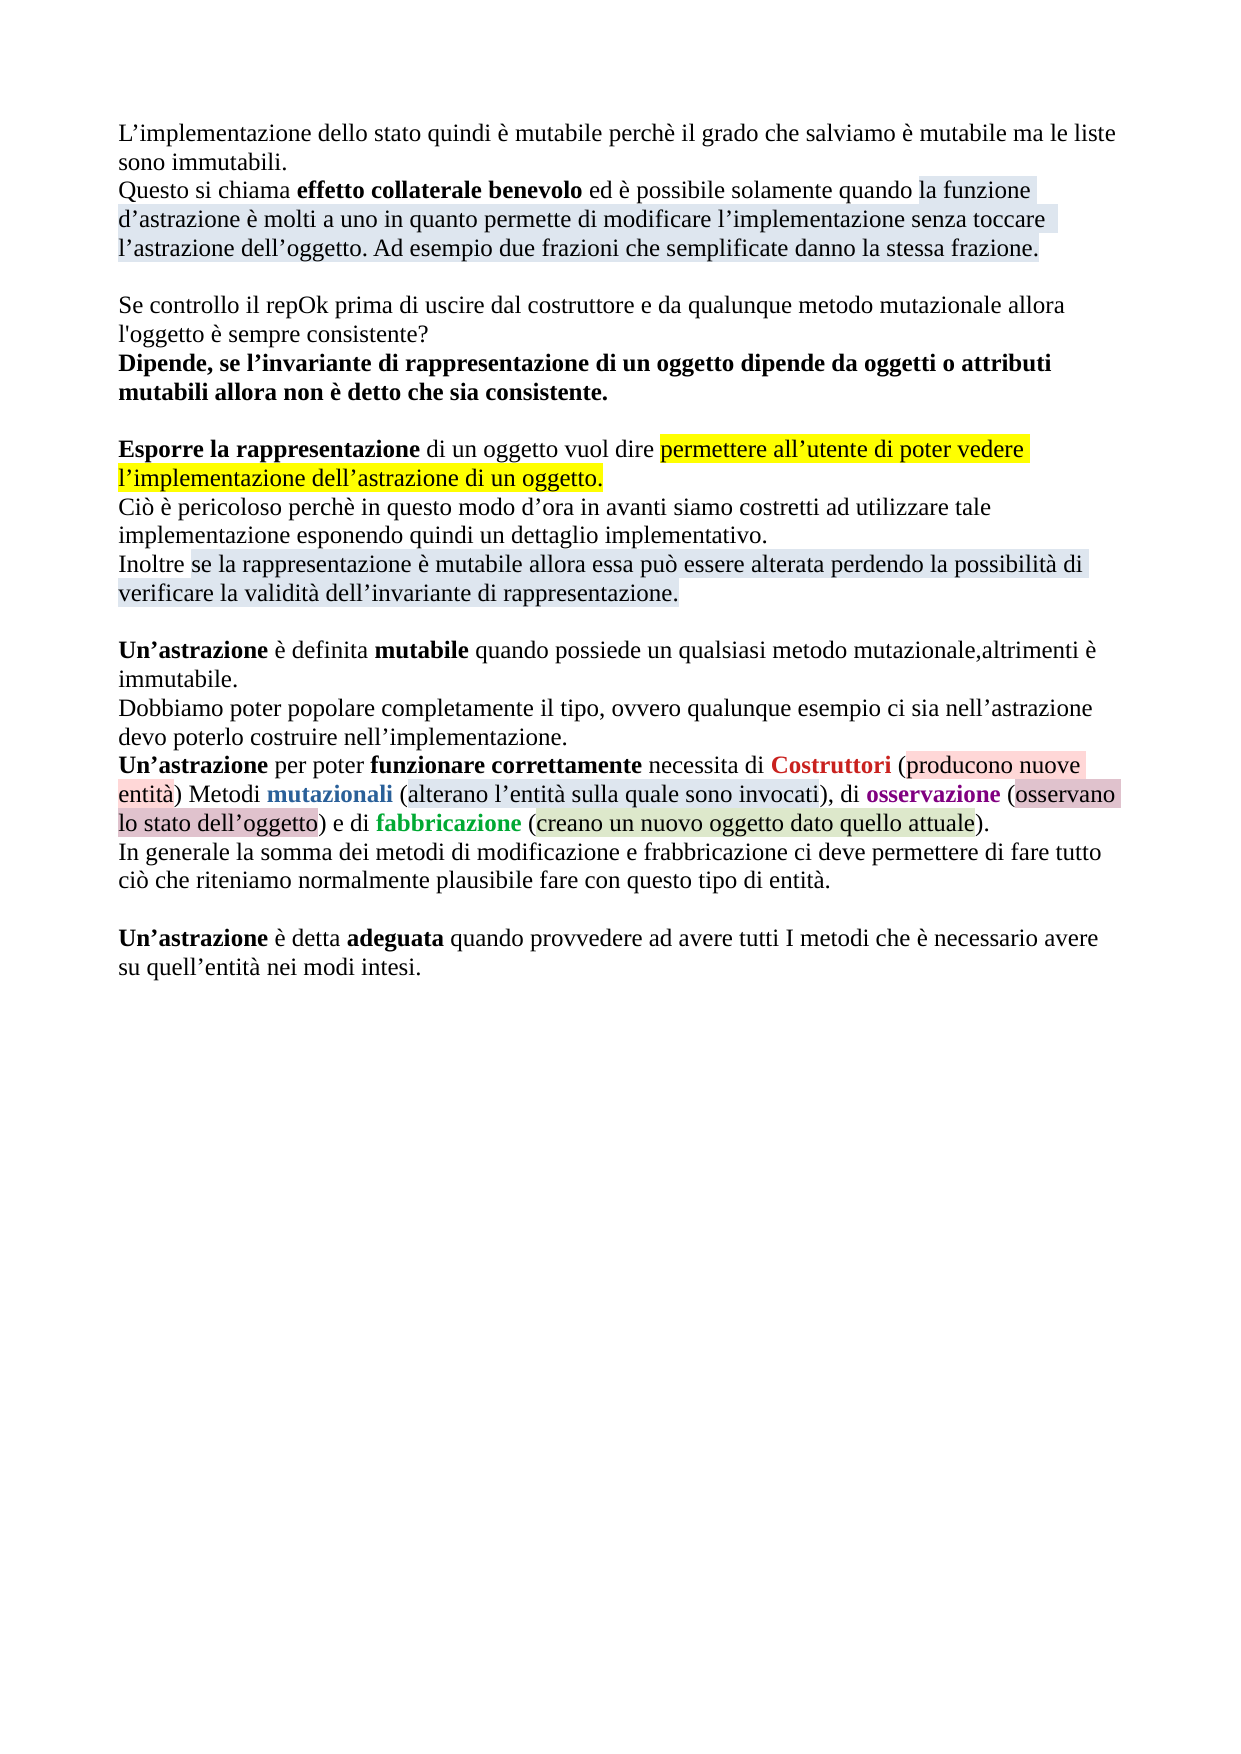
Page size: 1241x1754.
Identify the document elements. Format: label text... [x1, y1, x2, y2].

text Inoltre se la rappresentazione è mutabile allora essa può essere alterata perdendo la possibilità di verificare la validità dell’invariante di rappresentazione. [118, 549, 1122, 607]
text Questo si chiama effetto collaterale benevolo ed è possibile solamente quando la funzione d’astrazione è molti a uno in quanto permette di modificare l’implementazione senza toccare l’astrazione dell’oggetto. Ad esempio due frazioni che semplificate danno la stessa frazione. [118, 176, 1122, 262]
text Esporre la rappresentazione di un oggetto vuol dire permettere all’utente di poter vedere l’implementazione dell’astrazione di un oggetto. [118, 434, 1122, 492]
text Ciò è pericoloso perchè in questo modo d’ora in avanti siamo costretti ad utilizzare tale implementazione esponendo quindi un dettaglio implementativo. [118, 492, 1122, 549]
text Un’astrazione è detta adeguata quando provvedere ad avere tutti I metodi che è necessario avere su quell’entità nei modi intesi. [118, 923, 1122, 981]
text In generale la somma dei metodi di modificazione e frabbricazione ci deve permettere di fare tutto ciò che riteniamo normalmente plausibile fare con questo tipo di entità. [118, 837, 1122, 894]
text L’implementazione dello stato quindi è mutabile perchè il grado che salviamo è mutabile ma le liste sono immutabili. [118, 118, 1122, 176]
text Dobbiamo poter popolare completamente il tipo, ovvero qualunque esempio ci sia nell’astrazione devo poterlo costruire nell’implementazione. [118, 693, 1122, 751]
text Se controllo il repOk prima di uscire dal costruttore e da qualunque metodo mutazionale allora l'oggetto è sempre consistente? [118, 291, 1122, 348]
text Dipende, se l’invariante di rappresentazione di un oggetto dipende da oggetti o attributi mutabili allora non è detto che sia consistente. [118, 348, 1122, 406]
text Un’astrazione per poter funzionare correttamente necessita di Costruttori (producono nuove entità) Metodi mutazionali (alterano l’entità sulla quale sono invocati), di osservazione (osservano lo stato dell’oggetto) e di fabbricazione (creano un nuovo oggetto dato quello attuale). [118, 751, 1122, 837]
text Un’astrazione è definita mutabile quando possiede un qualsiasi metodo mutazionale,altrimenti è immutabile. [118, 636, 1122, 693]
